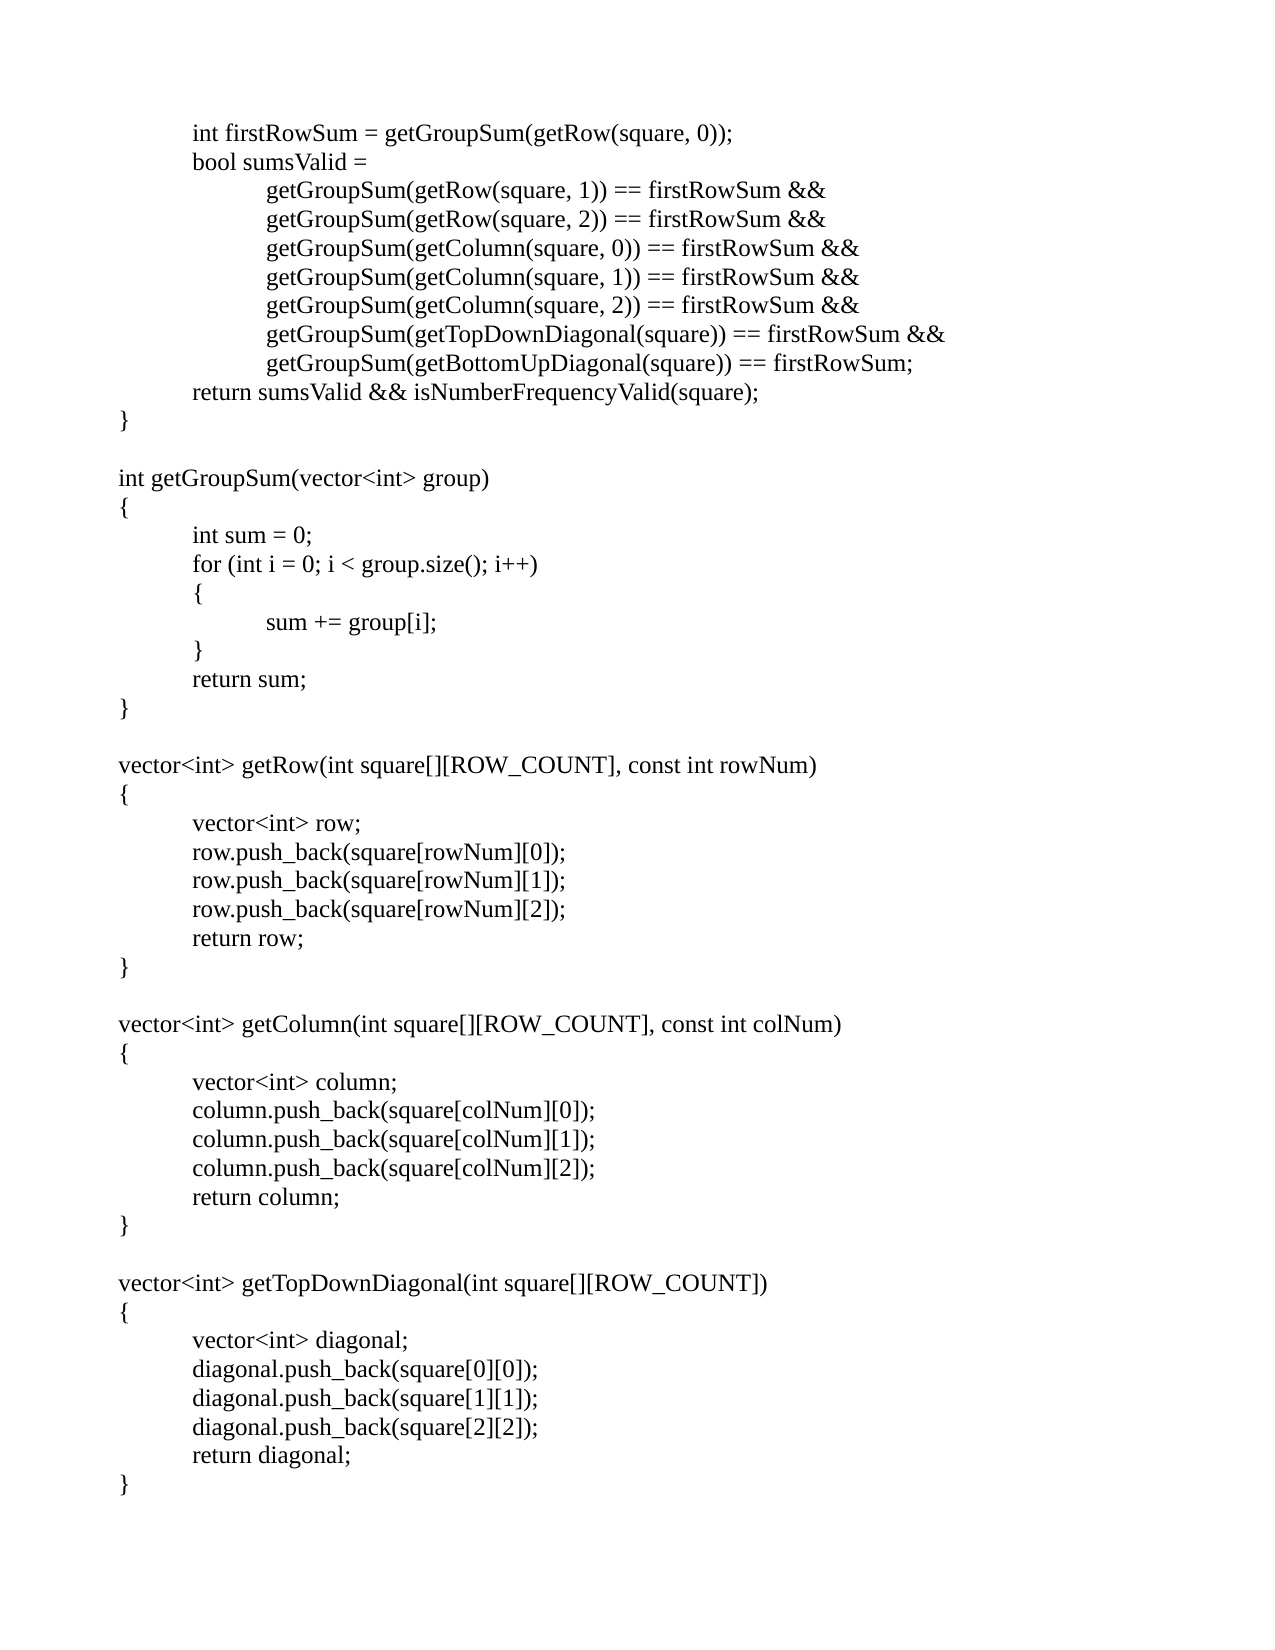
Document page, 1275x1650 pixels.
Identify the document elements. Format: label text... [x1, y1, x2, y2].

text getGroupSum(getBottomUpDiagonal(square)) == firstRowSum; [118, 348, 1157, 377]
text getGroupSum(getRow(square, 1)) == firstRowSum && [118, 176, 1157, 204]
text } [118, 1211, 1157, 1239]
text row.push_back(square[rowNum][0]); [118, 837, 1157, 866]
text vector<int> getColumn(int square[][ROW_COUNT], const int colNum) [118, 1009, 1157, 1038]
text return row; [118, 923, 1157, 952]
text getGroupSum(getColumn(square, 1)) == firstRowSum && [118, 262, 1157, 291]
text getGroupSum(getColumn(square, 2)) == firstRowSum && [118, 291, 1157, 319]
text vector<int> row; [118, 808, 1157, 837]
text } [118, 952, 1157, 981]
text vector<int> getRow(int square[][ROW_COUNT], const int rowNum) [118, 751, 1157, 779]
text } [118, 1469, 1157, 1498]
text { [118, 779, 1157, 808]
text getGroupSum(getColumn(square, 0)) == firstRowSum && [118, 233, 1157, 262]
text bool sumsValid = [118, 147, 1157, 176]
text for (int i = 0; i < group.size(); i++) [118, 549, 1157, 578]
text { [118, 578, 1157, 607]
text } [118, 693, 1157, 722]
text column.push_back(square[colNum][2]); [118, 1153, 1157, 1182]
text return sumsValid && isNumberFrequencyValid(square); [118, 377, 1157, 406]
text return sum; [118, 664, 1157, 693]
text vector<int> column; [118, 1067, 1157, 1096]
text { [118, 1297, 1157, 1326]
text column.push_back(square[colNum][1]); [118, 1124, 1157, 1153]
text getGroupSum(getRow(square, 2)) == firstRowSum && [118, 204, 1157, 233]
text return diagonal; [118, 1441, 1157, 1469]
text int sum = 0; [118, 521, 1157, 549]
text diagonal.push_back(square[0][0]); [118, 1354, 1157, 1383]
text int firstRowSum = getGroupSum(getRow(square, 0)); [118, 118, 1157, 147]
text column.push_back(square[colNum][0]); [118, 1096, 1157, 1124]
text diagonal.push_back(square[2][2]); [118, 1412, 1157, 1441]
text return column; [118, 1182, 1157, 1211]
text sum += group[i]; [118, 607, 1157, 636]
text getGroupSum(getTopDownDiagonal(square)) == firstRowSum && [118, 319, 1157, 348]
text } [118, 636, 1157, 664]
text { [118, 492, 1157, 521]
text int getGroupSum(vector<int> group) [118, 463, 1157, 492]
text row.push_back(square[rowNum][2]); [118, 894, 1157, 923]
text { [118, 1038, 1157, 1067]
text } [118, 406, 1157, 434]
text vector<int> diagonal; [118, 1326, 1157, 1354]
text diagonal.push_back(square[1][1]); [118, 1383, 1157, 1412]
text row.push_back(square[rowNum][1]); [118, 866, 1157, 894]
text vector<int> getTopDownDiagonal(int square[][ROW_COUNT]) [118, 1268, 1157, 1297]
